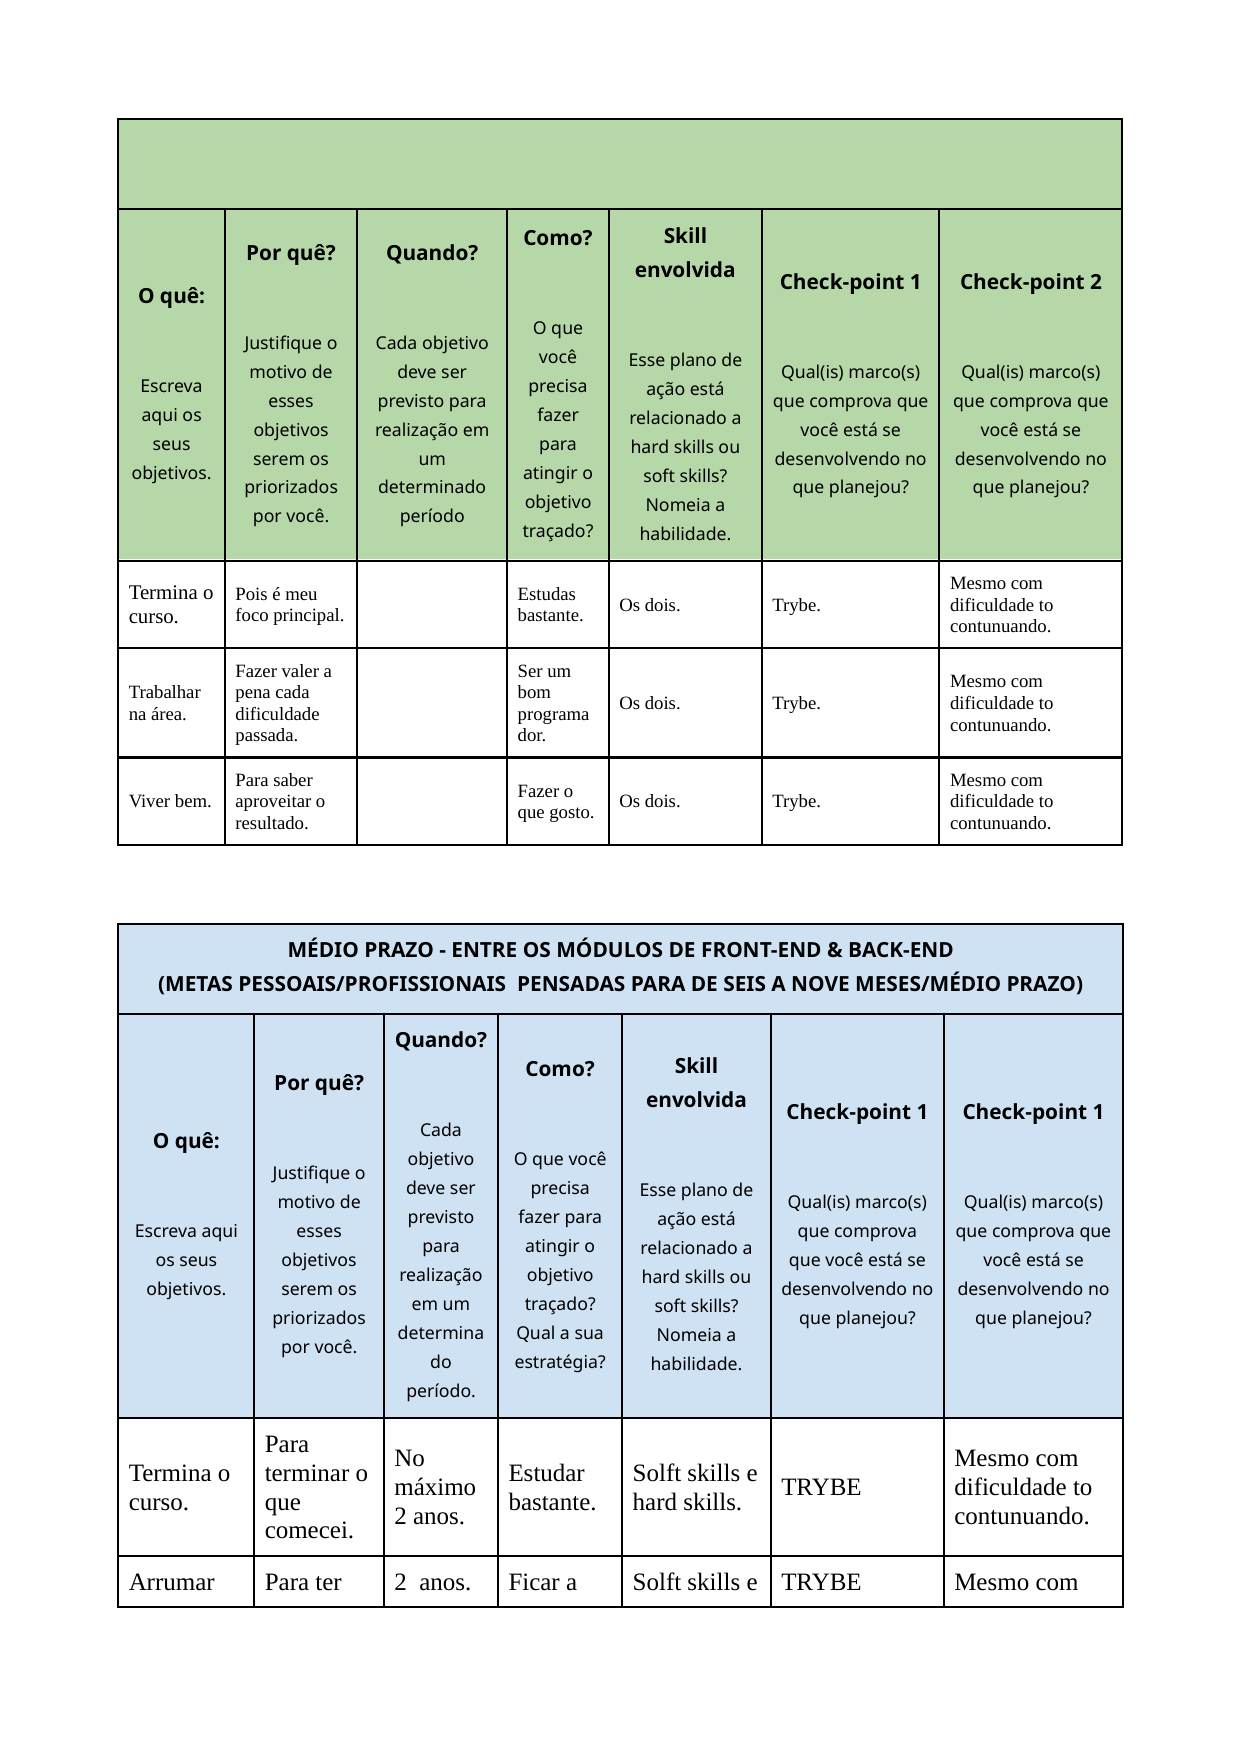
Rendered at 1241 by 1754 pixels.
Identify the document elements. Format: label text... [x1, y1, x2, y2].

table_cell O quê: Escreva aqui os seus objetivos. [119, 1015, 253, 1417]
table_cell Skill envolvida Esse plano de ação está relacionado a hard skills ou soft skills? Nomeia a habilidade. [623, 1015, 770, 1417]
table_cell Ficar a [499, 1557, 621, 1606]
table_cell Trabalhar na área. [119, 649, 224, 756]
table_cell [358, 649, 506, 756]
table_cell Para saber aproveitar o resultado. [226, 759, 356, 844]
table_cell Mesmo com dificuldade to contunuando. [940, 562, 1121, 647]
table_cell Solft skills e hard skills. [623, 1419, 770, 1554]
table_cell Os dois. [610, 649, 761, 756]
table_cell Quando? Cada objetivo deve ser previsto para realização em um determinado período [358, 210, 506, 559]
table_header [119, 120, 1121, 208]
table_cell Para terminar o que comecei. [255, 1419, 383, 1554]
table_cell 2 anos. [385, 1557, 497, 1606]
table_cell [358, 759, 506, 844]
table_header MÉDIO PRAZO - ENTRE OS MÓDULOS DE FRONT-END & BACK-END (METAS PESSOAIS/PROFISSIONAIS PENSADAS PARA DE SEIS A NOVE MESES/MÉDIO PRAZO) [119, 925, 1122, 1013]
table_cell Para ter [255, 1557, 383, 1606]
table_cell Os dois. [610, 759, 761, 844]
table_cell Mesmo com dificuldade to contunuando. [945, 1419, 1122, 1554]
table_cell Termina o curso. [119, 1419, 253, 1554]
table_cell Estudas bastante. [508, 562, 608, 647]
table_cell Arrumar [119, 1557, 253, 1606]
table_cell Check-point 2 Qual(is) marco(s) que comprova que você está se desenvolvendo no que planejou? [940, 210, 1121, 559]
table_cell Fazer o que gosto. [508, 759, 608, 844]
table_cell Trybe. [763, 759, 938, 844]
table_cell Como? O que você precisa fazer para atingir o objetivo traçado? [508, 210, 608, 559]
table_cell Ser um bom programador. [508, 649, 608, 756]
table_cell Skill envolvida Esse plano de ação está relacionado a hard skills ou soft skills? Nomeia a habilidade. [610, 210, 761, 559]
table_cell No máximo 2 anos. [385, 1419, 497, 1554]
table_cell Os dois. [610, 562, 761, 647]
table_cell Fazer valer a pena cada dificuldade passada. [226, 649, 356, 756]
table_cell Check-point 1 Qual(is) marco(s) que comprova que você está se desenvolvendo no que planejou? [945, 1015, 1122, 1417]
table_cell O quê: Escreva aqui os seus objetivos. [119, 210, 224, 559]
table_cell Por quê? Justifique o motivo de esses objetivos serem os priorizados por você. [255, 1015, 383, 1417]
table_cell TRYBE [772, 1557, 943, 1606]
table_cell Quando? Cada objetivo deve ser previsto para realização em um determinado período. [385, 1015, 497, 1417]
table_cell Como? O que você precisa fazer para atingir o objetivo traçado?Qual a sua estratégia? [499, 1015, 621, 1417]
table_cell Por quê? Justifique o motivo de esses objetivos serem os priorizados por você. [226, 210, 356, 559]
table_cell Pois é meu foco principal. [226, 562, 356, 647]
table_cell Check-point 1 Qual(is) marco(s) que comprova que você está se desenvolvendo no que planejou? [763, 210, 938, 559]
table_cell Trybe. [763, 562, 938, 647]
table_cell Viver bem. [119, 759, 224, 844]
table_cell Solft skills e [623, 1557, 770, 1606]
table_cell [358, 562, 506, 647]
table_cell Mesmo com dificuldade to contunuando. [940, 759, 1121, 844]
table_cell Termina o curso. [119, 562, 224, 647]
table_cell Check-point 1 Qual(is) marco(s) que comprova que você está se desenvolvendo no que planejou? [772, 1015, 943, 1417]
table_cell Estudar bastante. [499, 1419, 621, 1554]
table_cell Mesmo com [945, 1557, 1122, 1606]
table_cell TRYBE [772, 1419, 943, 1554]
table_cell Mesmo com dificuldade to contunuando. [940, 649, 1121, 756]
table_cell Trybe. [763, 649, 938, 756]
